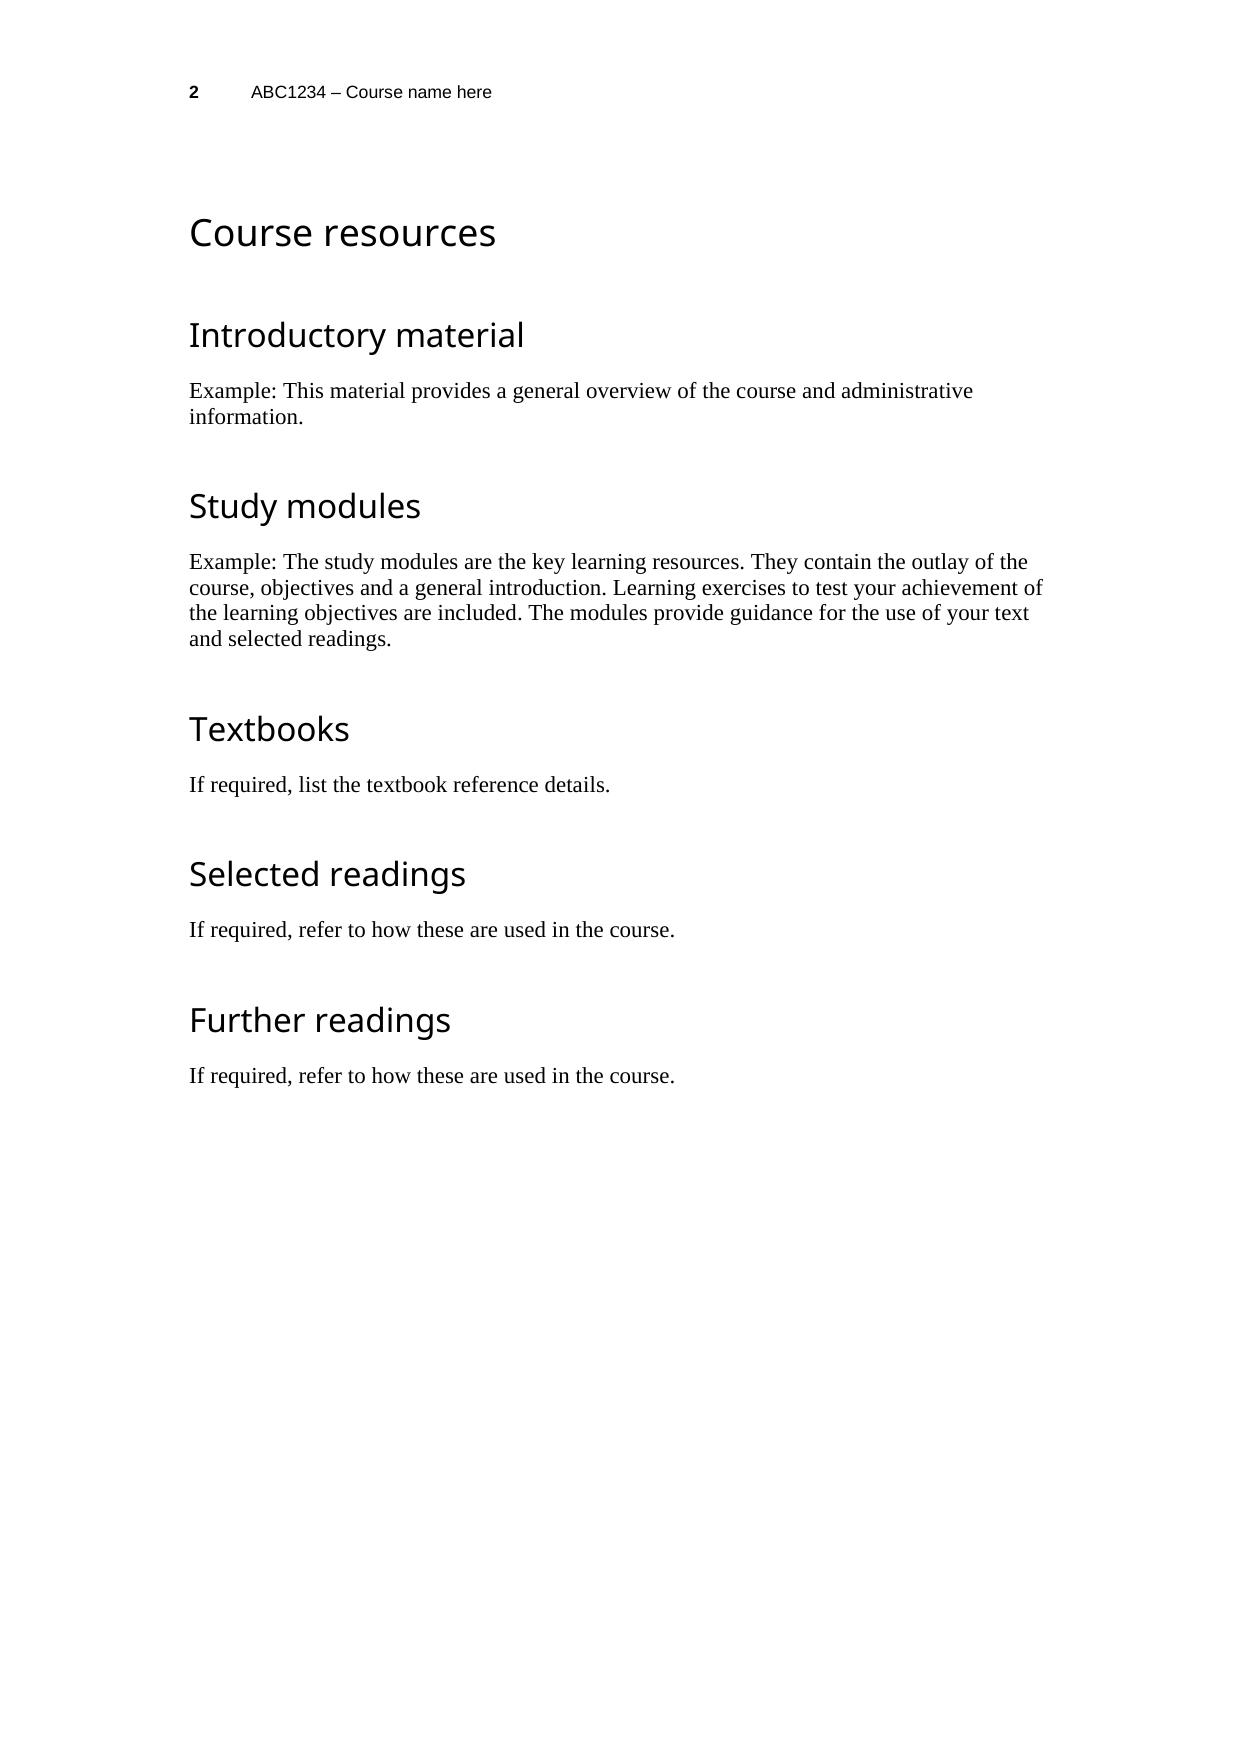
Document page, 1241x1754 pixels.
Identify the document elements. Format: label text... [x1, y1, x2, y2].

text Example: This material provides a general overview of the course and administrative information. [189, 378, 1051, 429]
text Study modules [189, 483, 1051, 528]
text Example: The study modules are the key learning resources. They contain the outlay of the course, objectives and a general introduction. Learning exercises to test your achievement of the learning objectives are included. The modules provide guidance for the use of your text and selected readings. [189, 549, 1051, 651]
text Introductory material [189, 312, 1051, 357]
text If required, list the textbook reference details. [189, 772, 1051, 797]
text Course resources [189, 207, 1051, 258]
text If required, refer to how these are used in the course. [189, 1063, 1051, 1088]
text Selected readings [189, 851, 1051, 896]
text Further readings [189, 997, 1051, 1042]
text Textbooks [189, 706, 1051, 751]
text If required, refer to how these are used in the course. [189, 917, 1051, 943]
